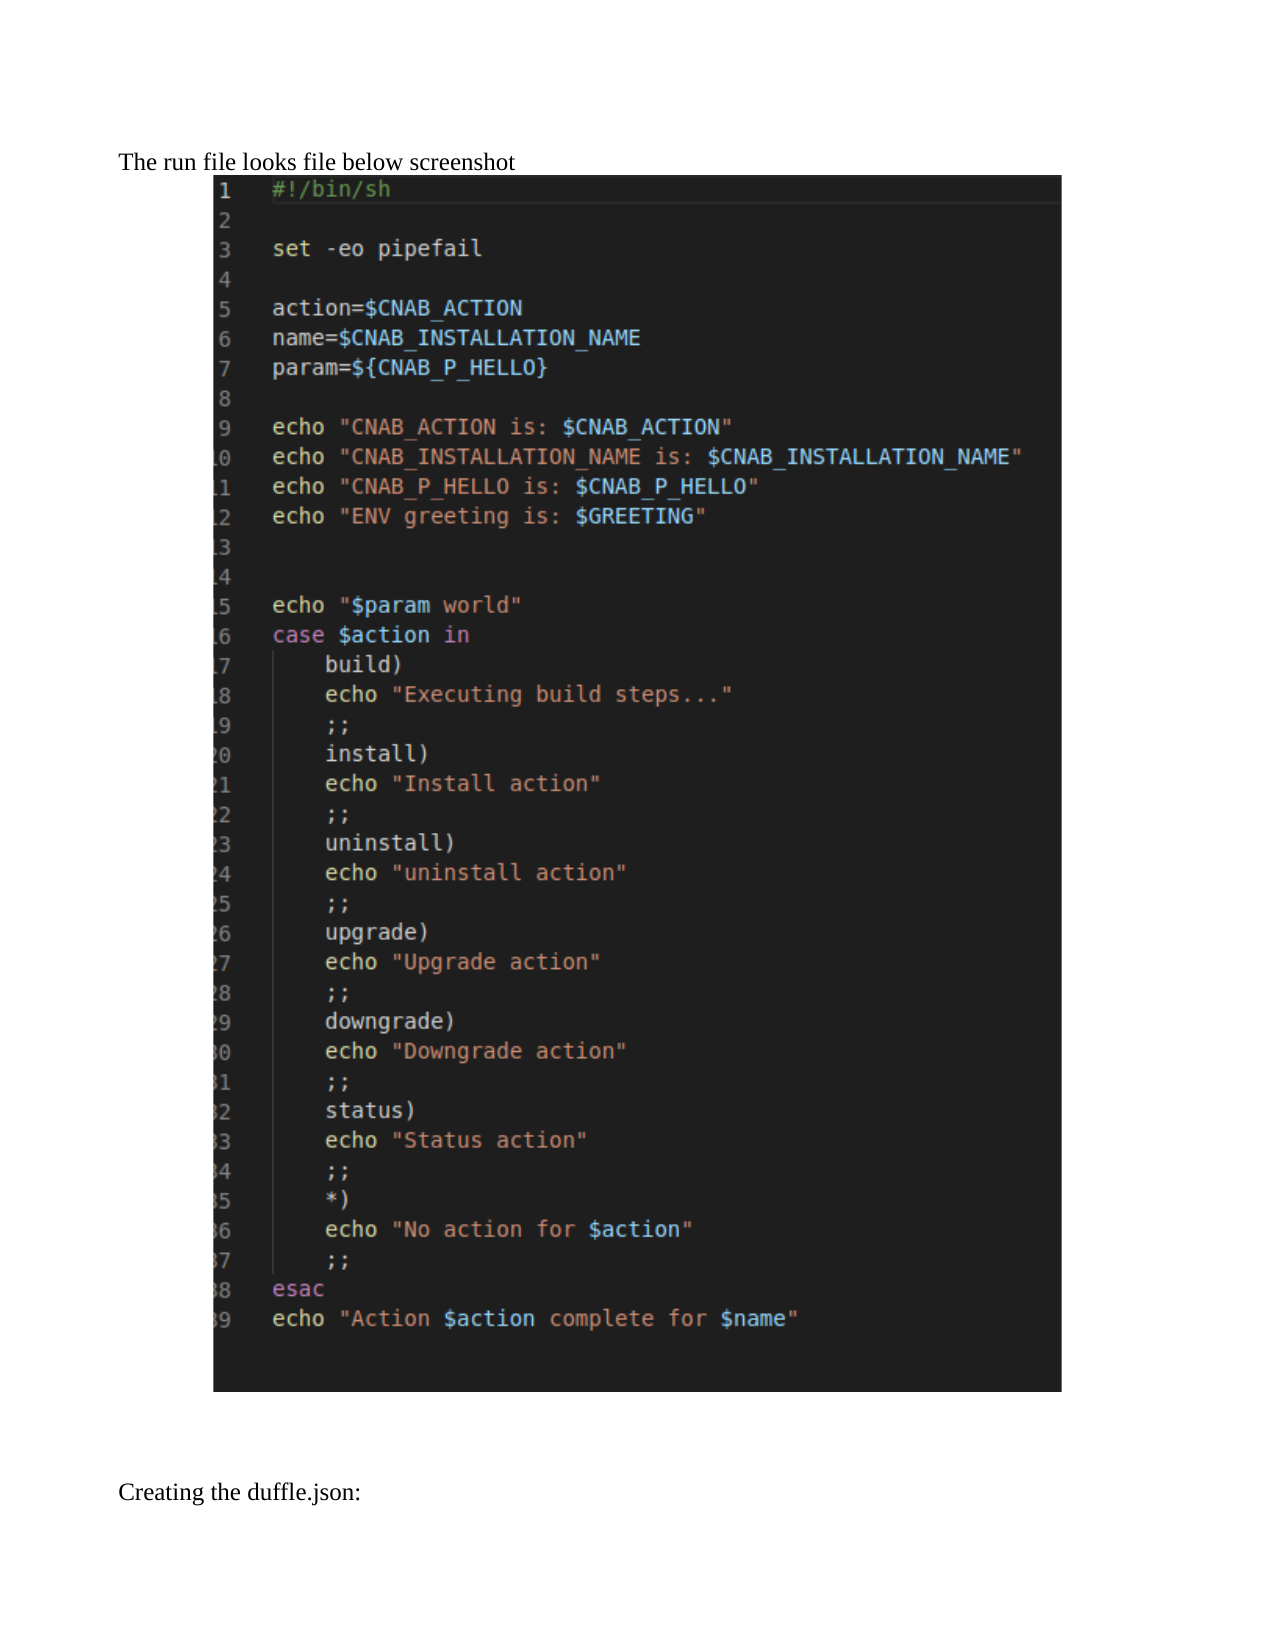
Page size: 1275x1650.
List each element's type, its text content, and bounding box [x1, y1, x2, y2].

text Creating the duffle.json: [118, 1477, 1157, 1506]
text The run file looks file below screenshot [118, 147, 1157, 176]
picture [213, 175, 1062, 1392]
